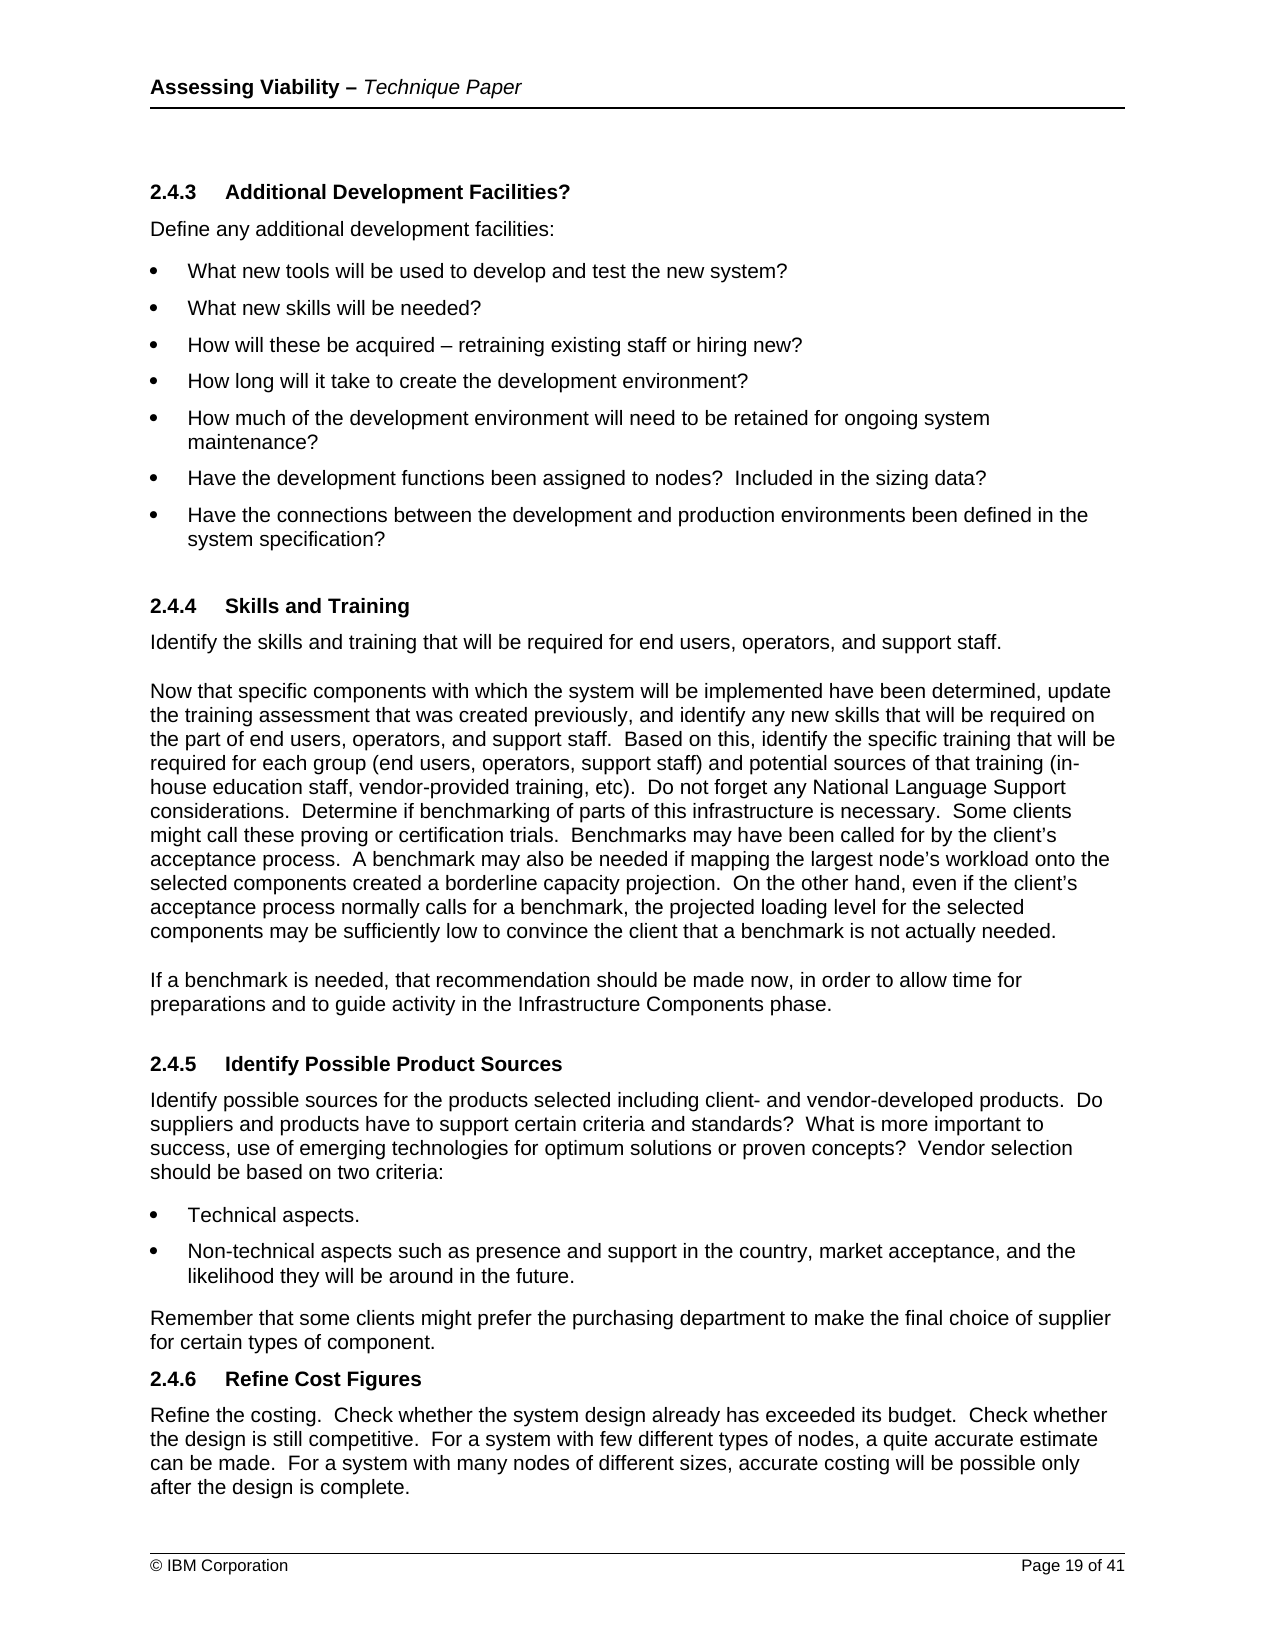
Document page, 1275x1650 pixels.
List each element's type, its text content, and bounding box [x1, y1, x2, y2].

subtitle Additional Development Facilities? [150, 180, 1125, 204]
list Have the development functions been assigned to nodes? Included in the sizing data? [150, 466, 1125, 490]
list How will these be acquired – retraining existing staff or hiring new? [150, 332, 1125, 357]
text Remember that some clients might prefer the purchasing department to make the final choice of supplier for certain types of component. [150, 1306, 1125, 1354]
text Define any additional development facilities: [150, 217, 1125, 241]
list Technical aspects. [150, 1203, 1125, 1227]
subtitle Refine Cost Figures [150, 1367, 1125, 1391]
subtitle Identify Possible Product Sources [150, 1052, 1125, 1076]
text Now that specific components with which the system will be implemented have been determined, update the training assessment that was created previously, and identify any new skills that will be required on the part of end users, operators, and support staff. Based on this, identify the specific training that will be required for each group (end users, operators, support staff) and potential sources of that training (in-house education staff, vendor-provided training, etc). Do not forget any National Language Support considerations. Determine if benchmarking of parts of this infrastructure is necessary. Some clients might call these proving or certification trials. Benchmarks may have been called for by the client’s acceptance process. A benchmark may also be needed if mapping the largest node’s workload onto the selected components created a borderline capacity projection. On the other hand, even if the client’s acceptance process normally calls for a benchmark, the projected loading level for the selected components may be sufficiently low to convince the client that a benchmark is not actually needed. [150, 679, 1125, 942]
subtitle Skills and Training [150, 593, 1125, 617]
text Refine the costing. Check whether the system design already has exceeded its budget. Check whether the design is still competitive. For a system with few different types of nodes, a quite accurate estimate can be made. For a system with many nodes of different sizes, accurate costing will be possible only after the design is complete. [150, 1403, 1125, 1499]
list Have the connections between the development and production environments been defined in the system specification? [150, 503, 1125, 551]
text If a benchmark is needed, that recommendation should be made now, in order to allow time for preparations and to guide activity in the Infrastructure Components phase. [150, 967, 1125, 1015]
list What new skills will be needed? [150, 296, 1125, 320]
list Non-technical aspects such as presence and support in the country, market acceptance, and the likelihood they will be around in the future. [150, 1239, 1125, 1287]
list What new tools will be used to develop and test the new system? [150, 259, 1125, 283]
list How long will it take to create the development environment? [150, 369, 1125, 393]
text Identify the skills and training that will be required for end users, operators, and support staff. [150, 630, 1125, 654]
text Identify possible sources for the products selected including client- and vendor-developed products. Do suppliers and products have to support certain criteria and standards? What is more important to success, use of emerging technologies for optimum solutions or proven concepts? Vendor selection should be based on two criteria: [150, 1088, 1125, 1184]
list How much of the development environment will need to be retained for ongoing system maintenance? [150, 406, 1125, 454]
